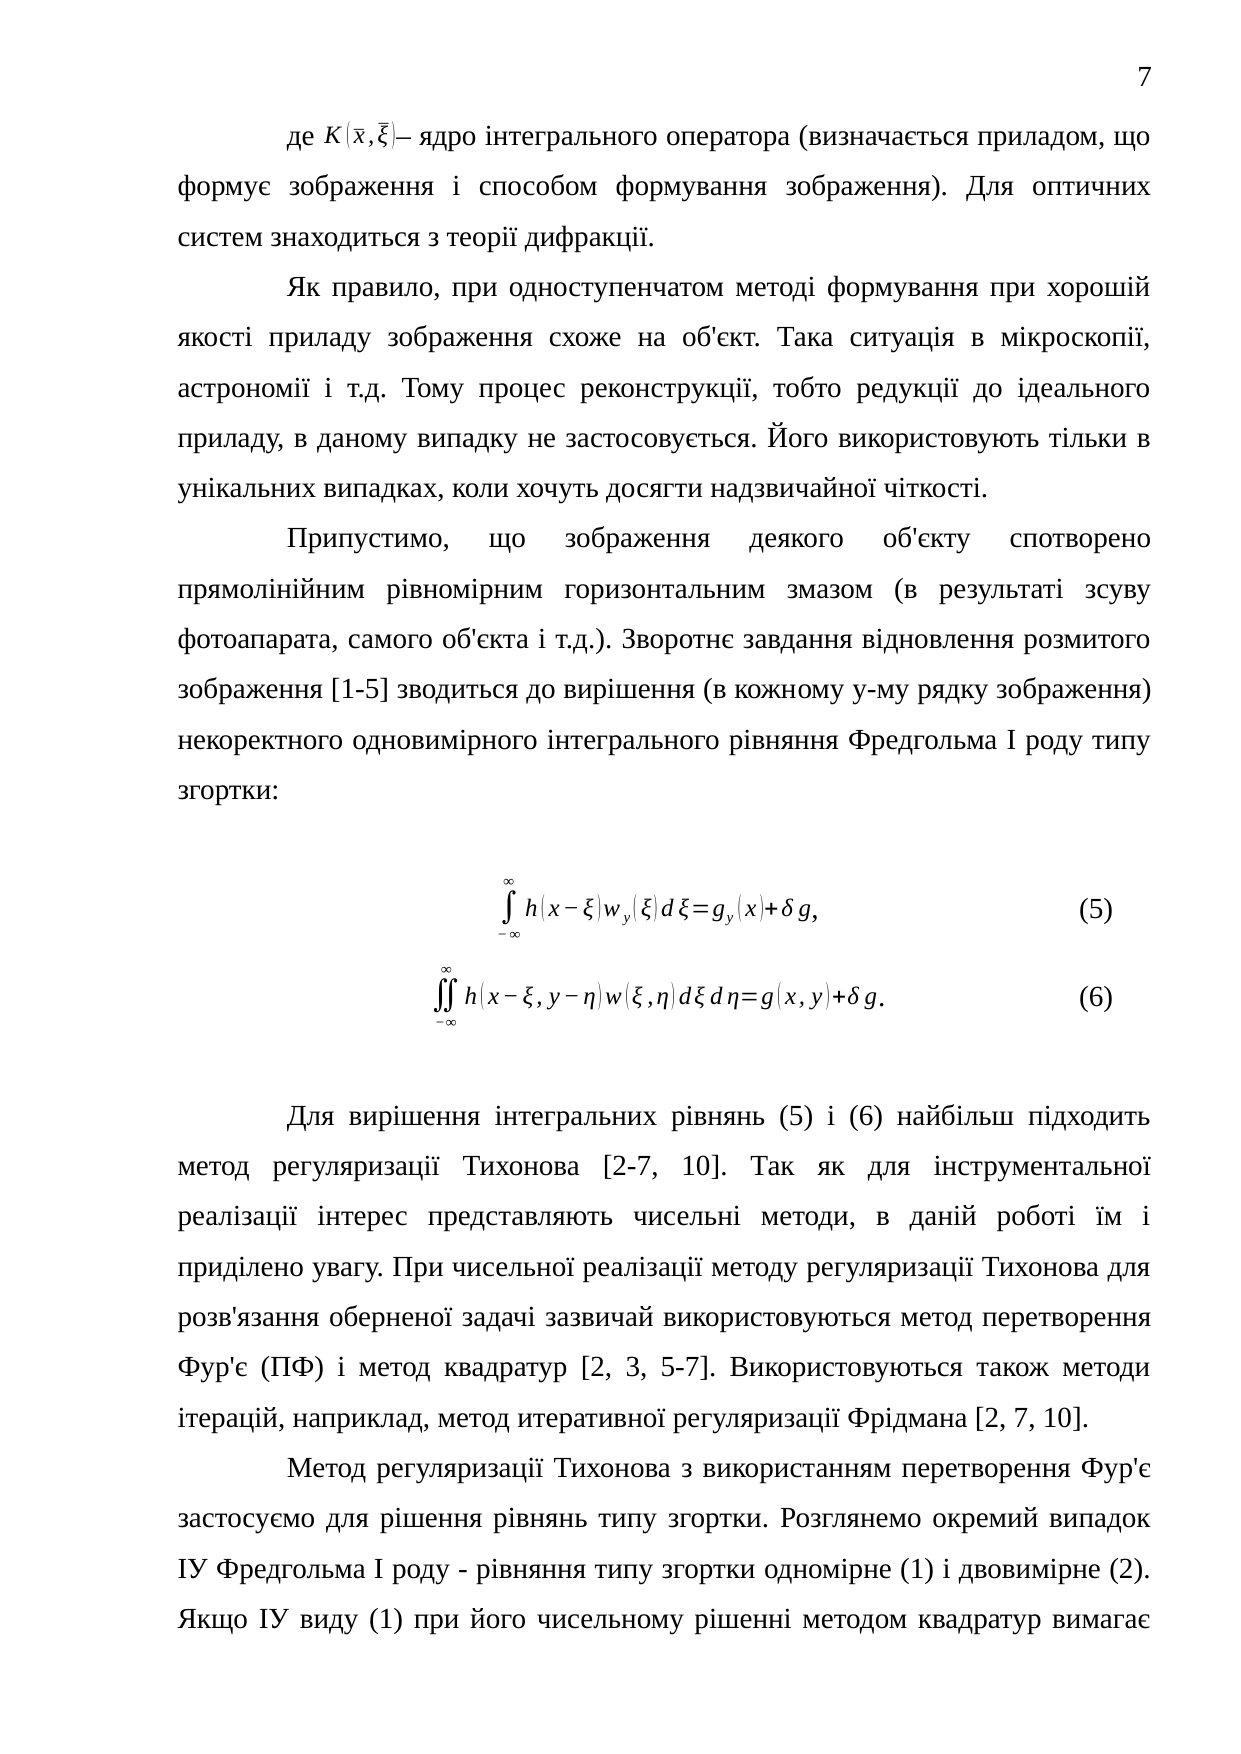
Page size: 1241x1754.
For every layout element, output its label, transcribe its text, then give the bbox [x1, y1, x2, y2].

table_header , [177, 873, 1068, 960]
text Припустимо, що зображення деякого об'єкту спотворено прямолінійним рівномірним горизонтальним змазом (в результаті зсуву фотоапарата, самого об'єкта і т.д.). Зворотнє завдання відновлення розмитого зображення [1-5] зводиться до вирішення (в кожному y-му рядку зображення) некоректного одновимірного інтегрального рівняння Фредгольма I роду типу згортки: [177, 521, 1152, 806]
table_header (6) [1068, 960, 1162, 1048]
table_header (5) [1068, 873, 1162, 960]
text де – ядро інтегрального оператора (визначається приладом, що формує зображення і способом формування зображення). Для оптичних систем знаходиться з теорії дифракції. [177, 118, 1152, 252]
text Як правило, при одноступенчатом методі формування при хорошій якості приладу зображення схоже на об'єкт. Така ситуація в мікроскопії, астрономії і т.д. Тому процес реконструкції, тобто редукції до ідеального приладу, в даному випадку не застосовується. Його використовують тільки в унікальних випадках, коли хочуть досягти надзвичайної чіткості. [177, 269, 1152, 504]
text Для вирішення інтегральних рівнянь (5) і (6) найбільш підходить метод регуляризації Тихонова [2-7, 10]. Так як для інструментальної реалізації інтерес представляють чисельні методи, в даній роботі їм і приділено увагу. При чисельної реалізації методу регуляризації Тихонова для розв'язання оберненої задачі зазвичай використовуються метод перетворення Фур'є (ПФ) і метод квадратур [2, 3, 5-7]. Використовуються також методи ітерацій, наприклад, метод итеративної регуляризації Фрідмана [2, 7, 10]. [177, 1098, 1152, 1433]
text Метод регуляризації Тихонова з використанням перетворення Фур'є застосуємо для рішення рівнянь типу згортки. Розглянемо окремий випадок ІУ Фредгольма I роду - рівняння типу згортки одномірне (1) і двовимірне (2). Якщо ІУ виду (1) при його чисельному рішенні методом квадратур вимагає [177, 1450, 1152, 1634]
table_header . [177, 960, 1068, 1048]
